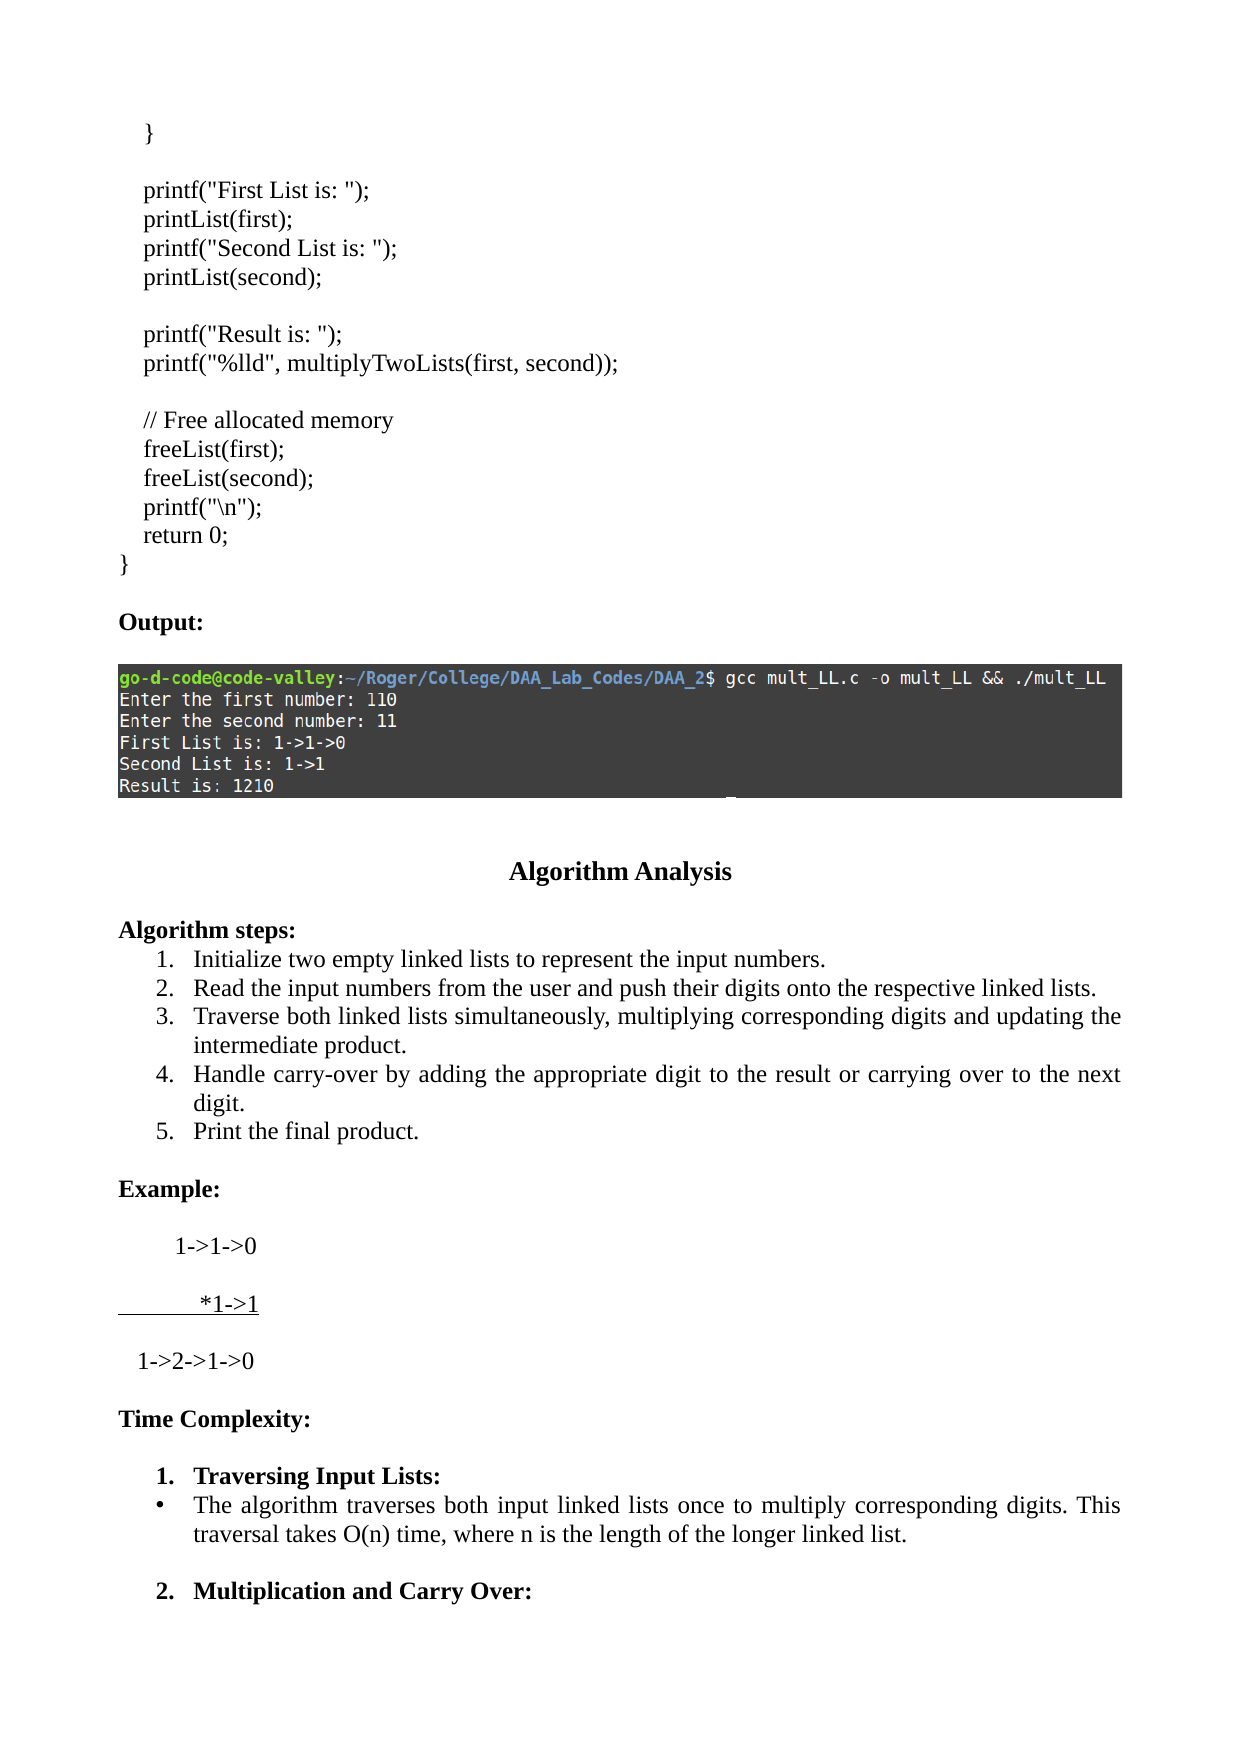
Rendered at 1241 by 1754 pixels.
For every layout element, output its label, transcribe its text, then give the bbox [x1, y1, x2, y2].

text } [118, 118, 1122, 147]
text freeList(second); [118, 463, 1122, 492]
text Time Complexity: [118, 1404, 1122, 1433]
text printList(second); [118, 262, 1122, 291]
text printf("\n"); [118, 492, 1122, 521]
text printf("First List is: "); [118, 176, 1122, 204]
text *1->1 [118, 1289, 1122, 1318]
text printf("Second List is: "); [118, 233, 1122, 262]
picture [118, 664, 1123, 798]
list Traverse both linked lists simultaneously, multiplying corresponding digits and updating the intermediate product. [156, 1001, 1122, 1059]
text Algorithm steps: [118, 915, 1122, 944]
list Handle carry-over by adding the appropriate digit to the result or carrying over to the next digit. [156, 1059, 1122, 1116]
text 1->2->1->0 [118, 1346, 1122, 1375]
list Multiplication and Carry Over: [156, 1576, 1122, 1605]
list The algorithm traverses both input linked lists once to multiply corresponding digits. This traversal takes O(n) time, where n is the length of the longer linked list. [156, 1490, 1122, 1548]
text printf("%lld", multiplyTwoLists(first, second)); [118, 348, 1122, 377]
text Output: [118, 607, 1122, 636]
list Traversing Input Lists: [156, 1461, 1122, 1490]
text printf("Result is: "); [118, 319, 1122, 348]
list Print the final product. [156, 1116, 1122, 1145]
text Algorithm Analysis [118, 855, 1122, 886]
text } [118, 549, 1122, 578]
list Initialize two empty linked lists to represent the input numbers. [156, 944, 1122, 973]
text 1->1->0 [118, 1231, 1122, 1260]
list Read the input numbers from the user and push their digits onto the respective linked lists. [156, 973, 1122, 1001]
text // Free allocated memory [118, 406, 1122, 434]
text return 0; [118, 521, 1122, 549]
text freeList(first); [118, 434, 1122, 463]
text Example: [118, 1174, 1122, 1203]
text printList(first); [118, 204, 1122, 233]
